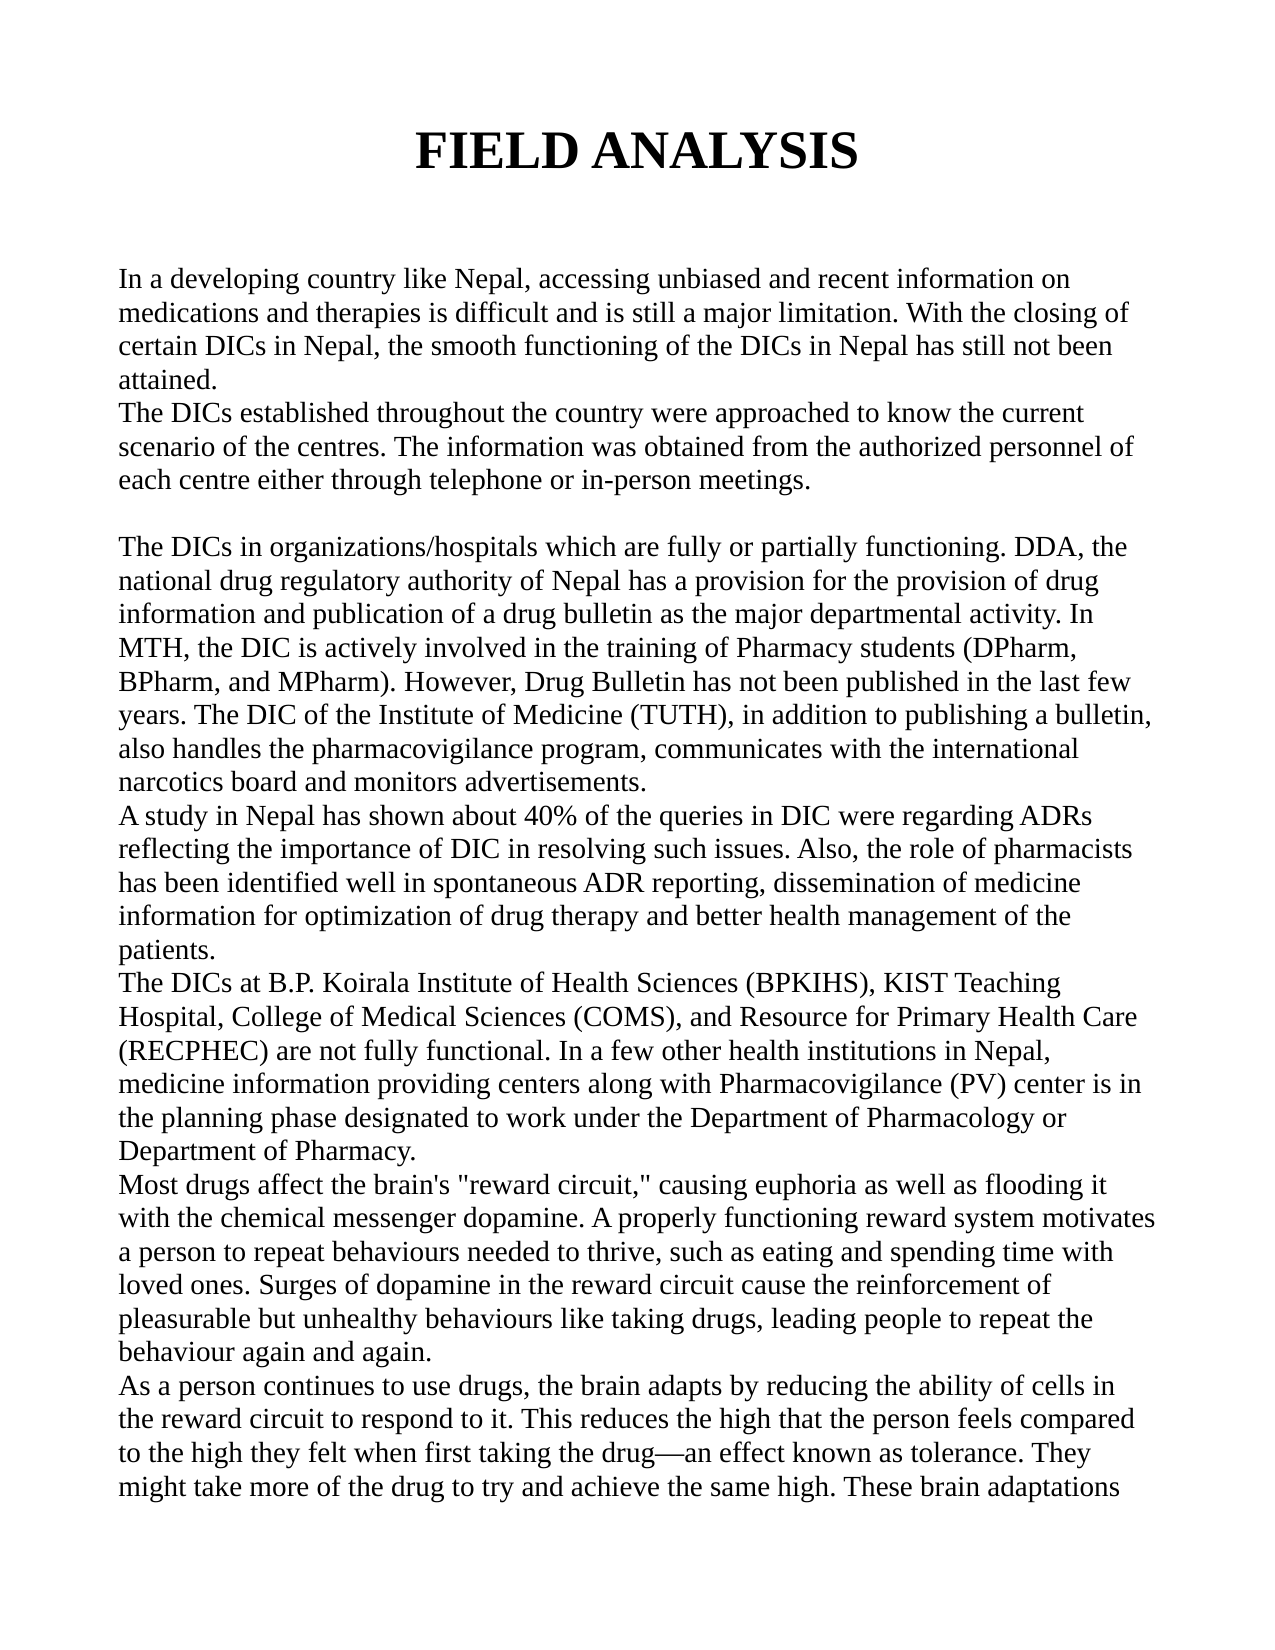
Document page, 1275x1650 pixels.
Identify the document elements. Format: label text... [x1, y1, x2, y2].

text The DICs in organizations/hospitals which are fully or partially functioning. DDA, the national drug regulatory authority of Nepal has a provision for the provision of drug information and publication of a drug bulletin as the major departmental activity. In MTH, the DIC is actively involved in the training of Pharmacy students (DPharm, BPharm, and MPharm). However, Drug Bulletin has not been published in the last few years. The DIC of the Institute of Medicine (TUTH), in addition to publishing a bulletin, also handles the pharmacovigilance program, communicates with the international narcotics board and monitors advertisements. [118, 529, 1157, 798]
text In a developing country like Nepal, accessing unbiased and recent information on medications and therapies is difficult and is still a major limitation. With the closing of certain DICs in Nepal, the smooth functioning of the DICs in Nepal has still not been attained. [118, 261, 1157, 395]
text As a person continues to use drugs, the brain adapts by reducing the ability of cells in the reward circuit to respond to it. This reduces the high that the person feels compared to the high they felt when first taking the drug—an effect known as tolerance. They might take more of the drug to try and achieve the same high. These brain adaptations [118, 1368, 1157, 1502]
text FIELD ANALYSIS [118, 118, 1157, 180]
text The DICs established throughout the country were approached to know the current scenario of the centres. The information was obtained from the authorized personnel of each centre either through telephone or in-person meetings. [118, 395, 1157, 496]
text The DICs at B.P. Koirala Institute of Health Sciences (BPKIHS), KIST Teaching Hospital, College of Medical Sciences (COMS), and Resource for Primary Health Care (RECPHEC) are not fully functional. In a few other health institutions in Nepal, medicine information providing centers along with Pharmacovigilance (PV) center is in the planning phase designated to work under the Department of Pharmacology or Department of Pharmacy. [118, 966, 1157, 1167]
text A study in Nepal has shown about 40% of the queries in DIC were regarding ADRs reflecting the importance of DIC in resolving such issues. Also, the role of pharmacists has been identified well in spontaneous ADR reporting, dissemination of medicine information for optimization of drug therapy and better health management of the patients. [118, 798, 1157, 966]
text Most drugs affect the brain's "reward circuit," causing euphoria as well as flooding it with the chemical messenger dopamine. A properly functioning reward system motivates a person to repeat behaviours needed to thrive, such as eating and spending time with loved ones. Surges of dopamine in the reward circuit cause the reinforcement of pleasurable but unhealthy behaviours like taking drugs, leading people to repeat the behaviour again and again. [118, 1167, 1157, 1368]
